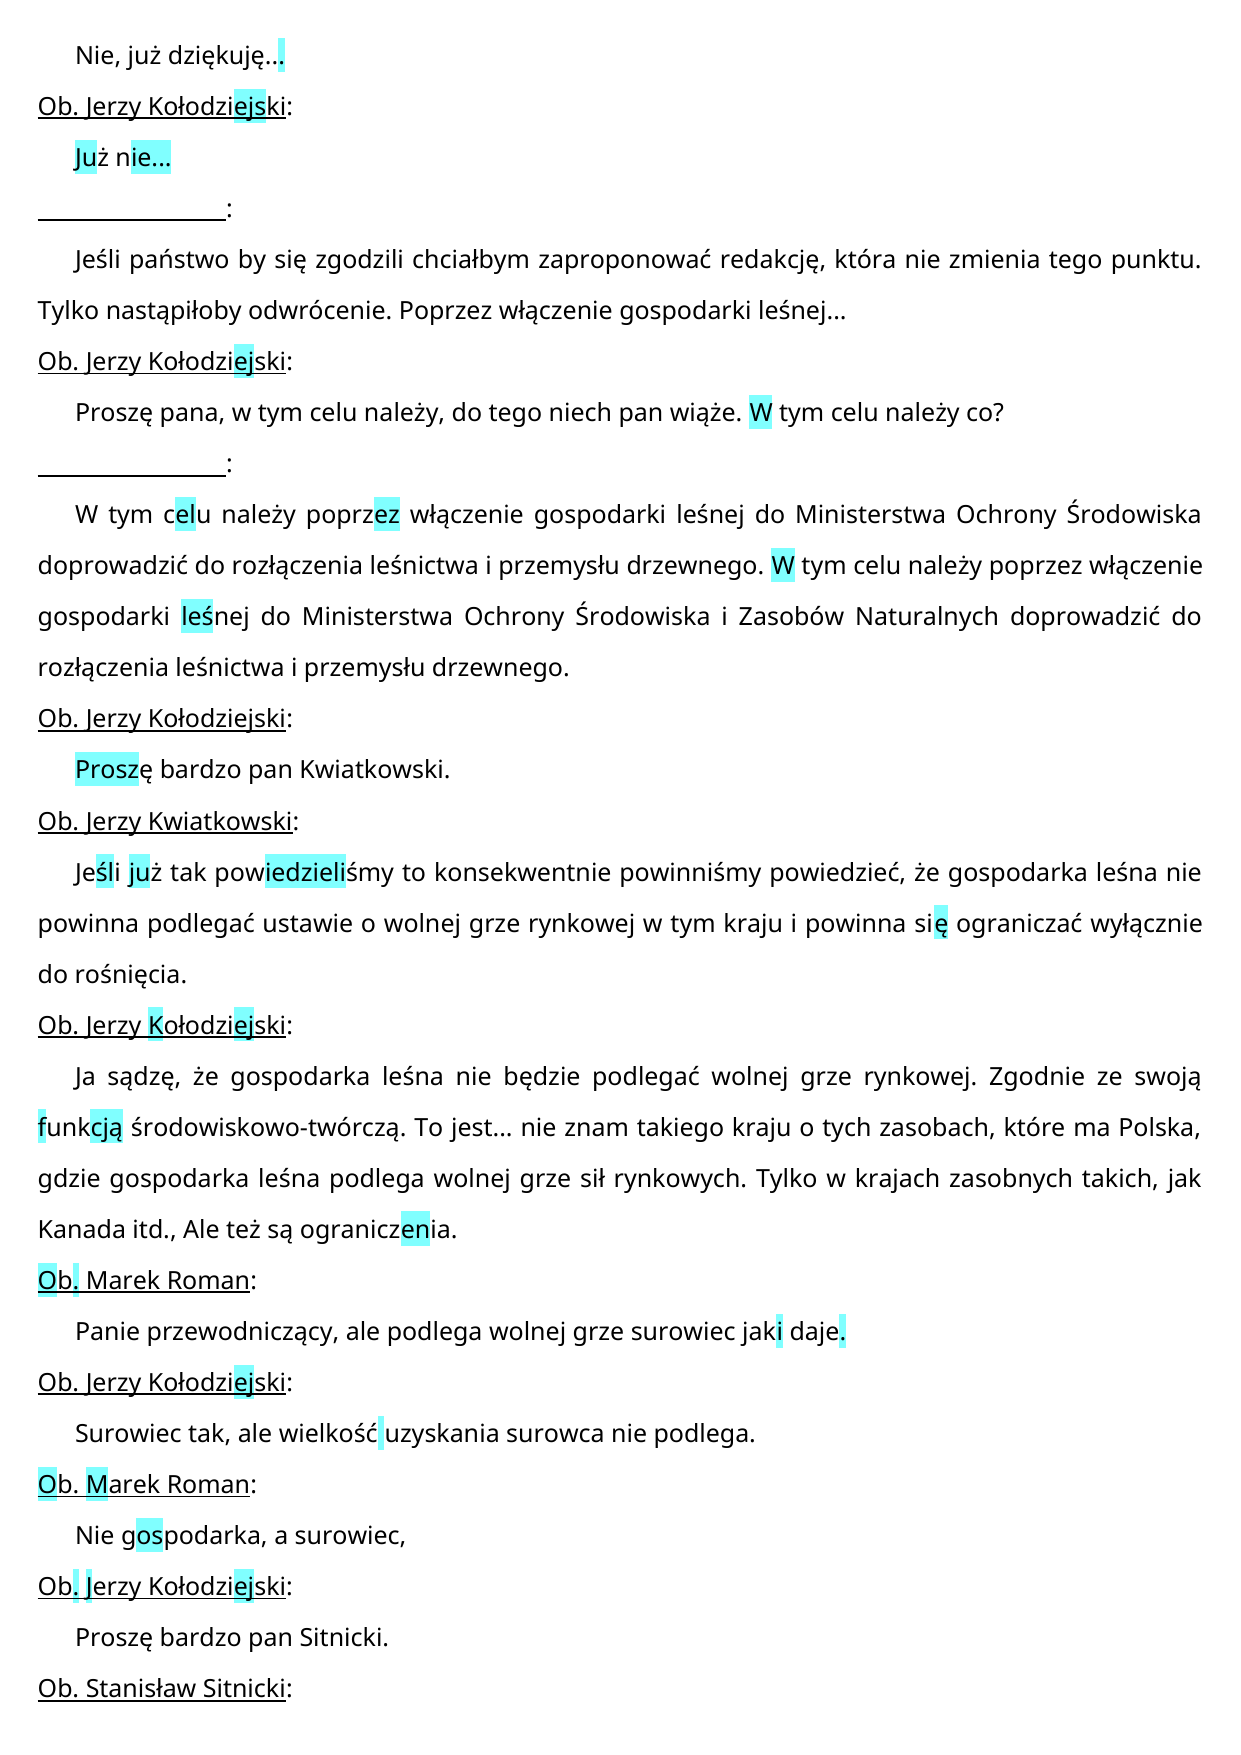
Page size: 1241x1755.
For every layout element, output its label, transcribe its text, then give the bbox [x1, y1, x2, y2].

text Nie, już dziękuję... [37, 37, 1203, 72]
text Proszę bardzo pan Sitnicki. [37, 1620, 1203, 1654]
text Ob. Jerzy Kołodziejski: [37, 1569, 1203, 1603]
text Ob. Jerzy Kołodziejski: [37, 1007, 1203, 1041]
text Panie przewodniczący, ale podlega wolnej grze surowiec jaki daje. [37, 1313, 1203, 1348]
text Proszę pana, w tym celu należy, do tego niech pan wiąże. W tym celu należy co? [37, 395, 1203, 429]
text Ob. Jerzy Kwiatkowski: [37, 803, 1203, 837]
text Ob. Jerzy Kołodziejski: [37, 344, 1203, 378]
text Ob. Jerzy Kołodziejski: [37, 1364, 1203, 1399]
text Jeśli już tak powiedzieliśmy to konsekwentnie powinniśmy powiedzieć, że gospodarka leśna nie powinna podlegać ustawie o wolnej grze rynkowej w tym kraju i powinna się ograniczać wyłącznie do rośnięcia. [37, 854, 1203, 990]
text Ob. Jerzy Kołodziejski: [37, 701, 1203, 735]
text Surowiec tak, ale wielkość uzyskania surowca nie podlega. [37, 1416, 1203, 1450]
text : [37, 191, 1203, 225]
text Proszę bardzo pan Kwiatkowski. [37, 752, 1203, 786]
text Ja sądzę, że gospodarka leśna nie będzie podlegać wolnej grze rynkowej. Zgodnie ze swoją funkcją środowiskowo-twórczą. To jest... nie znam takiego kraju o tych zasobach, które ma Polska, gdzie gospodarka leśna podlega wolnej grze sił rynkowych. Tylko w krajach zasobnych takich, jak Kanada itd., Ale też są ograniczenia. [37, 1058, 1203, 1246]
text Ob. Marek Roman: [37, 1262, 1203, 1297]
text Już nie... [37, 139, 1203, 174]
text Ob. Marek Roman: [37, 1467, 1203, 1501]
text Ob. Jerzy Kołodziejski: [37, 88, 1203, 123]
text Ob. Stanisław Sitnicki: [37, 1671, 1203, 1705]
text Nie gospodarka, a surowiec, [37, 1518, 1203, 1552]
text : [37, 446, 1203, 480]
text W tym celu należy poprzez włączenie gospodarki leśnej do Ministerstwa Ochrony Środowiska doprowadzić do rozłączenia leśnictwa i przemysłu drzewnego. W tym celu należy poprzez włączenie gospodarki leśnej do Ministerstwa Ochrony Środowiska i Zasobów Naturalnych doprowadzić do rozłączenia leśnictwa i przemysłu drzewnego. [37, 497, 1203, 684]
text Jeśli państwo by się zgodzili chciałbym zaproponować redakcję, która nie zmienia tego punktu. Tylko nastąpiłoby odwrócenie. Poprzez włączenie gospodarki leśnej... [37, 242, 1203, 327]
